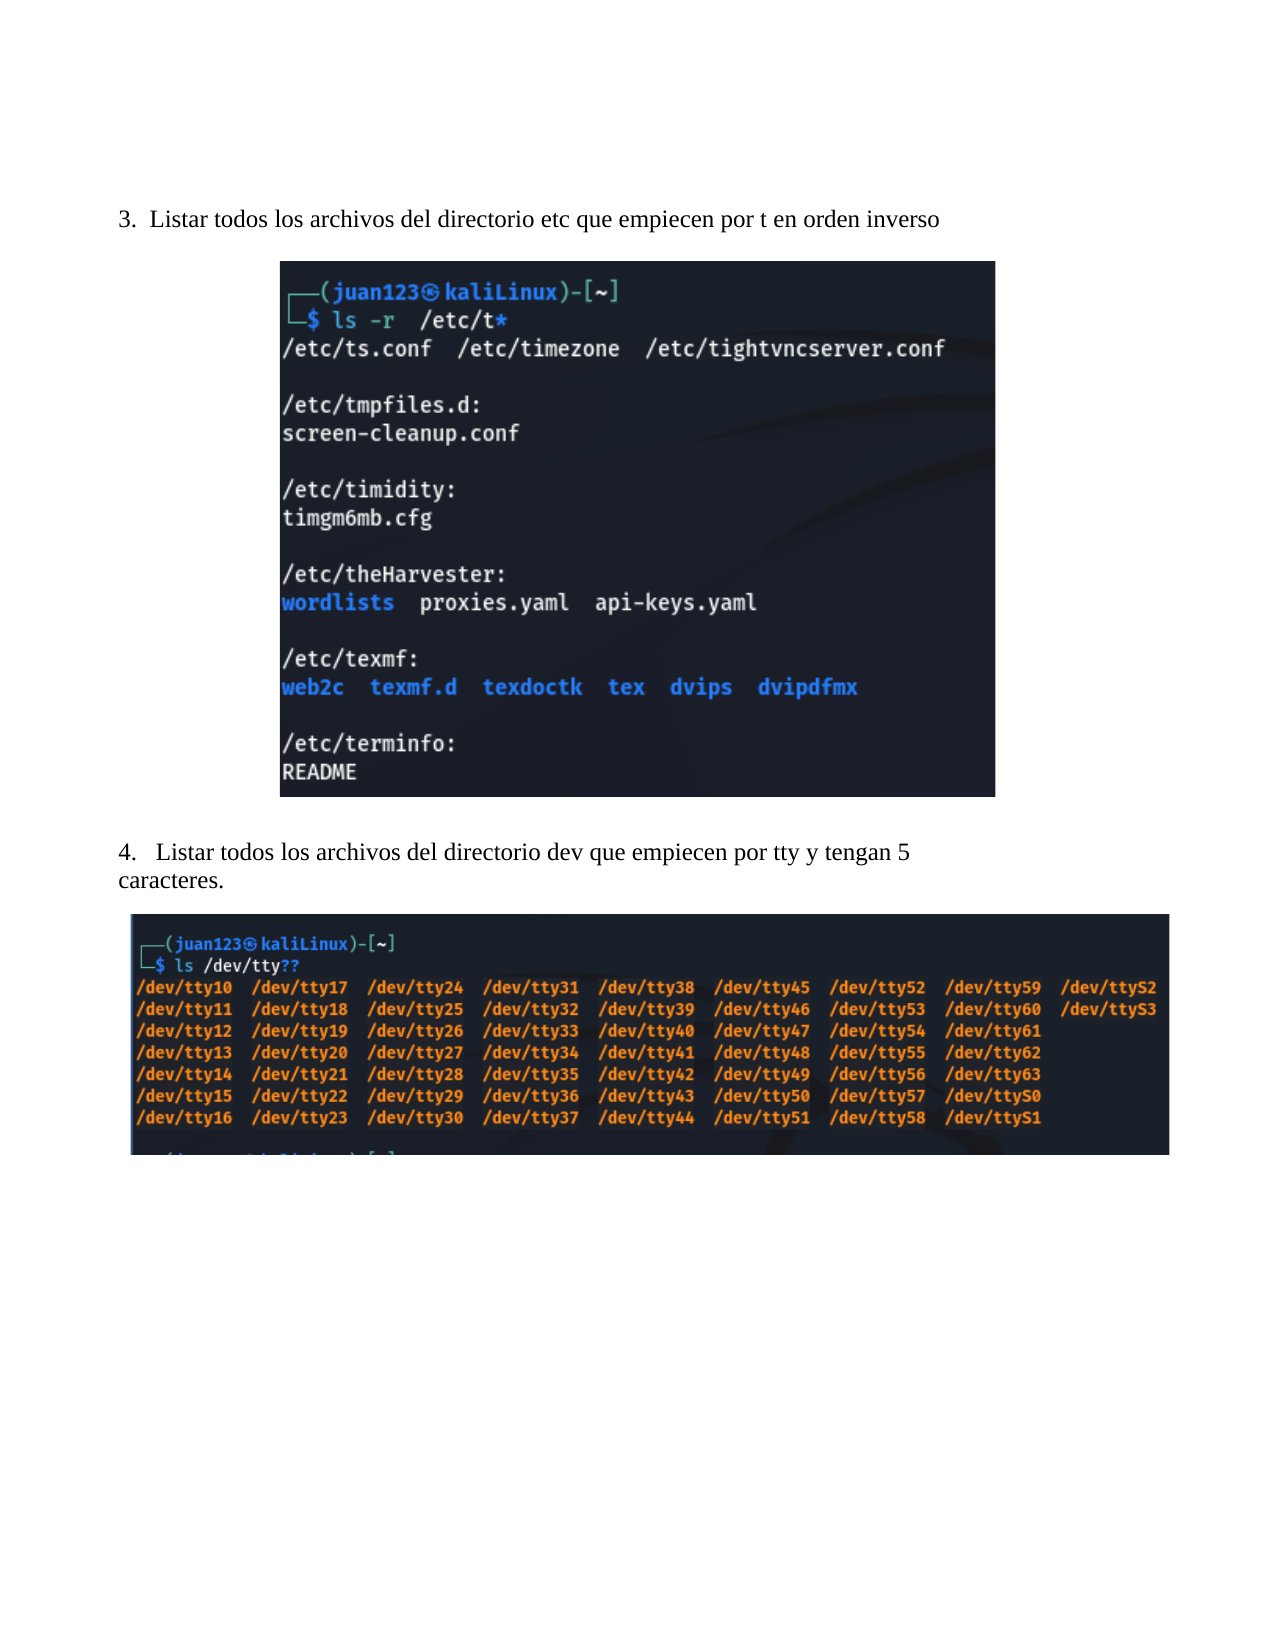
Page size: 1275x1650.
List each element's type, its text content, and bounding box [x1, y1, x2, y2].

text 4. Listar todos los archivos del directorio dev que empiecen por tty y tengan 5 [118, 837, 1157, 866]
picture [279, 261, 996, 797]
text caracteres. [118, 866, 1157, 894]
text 3. Listar todos los archivos del directorio etc que empiecen por t en orden inverso [118, 204, 1157, 233]
picture [130, 914, 1170, 1155]
